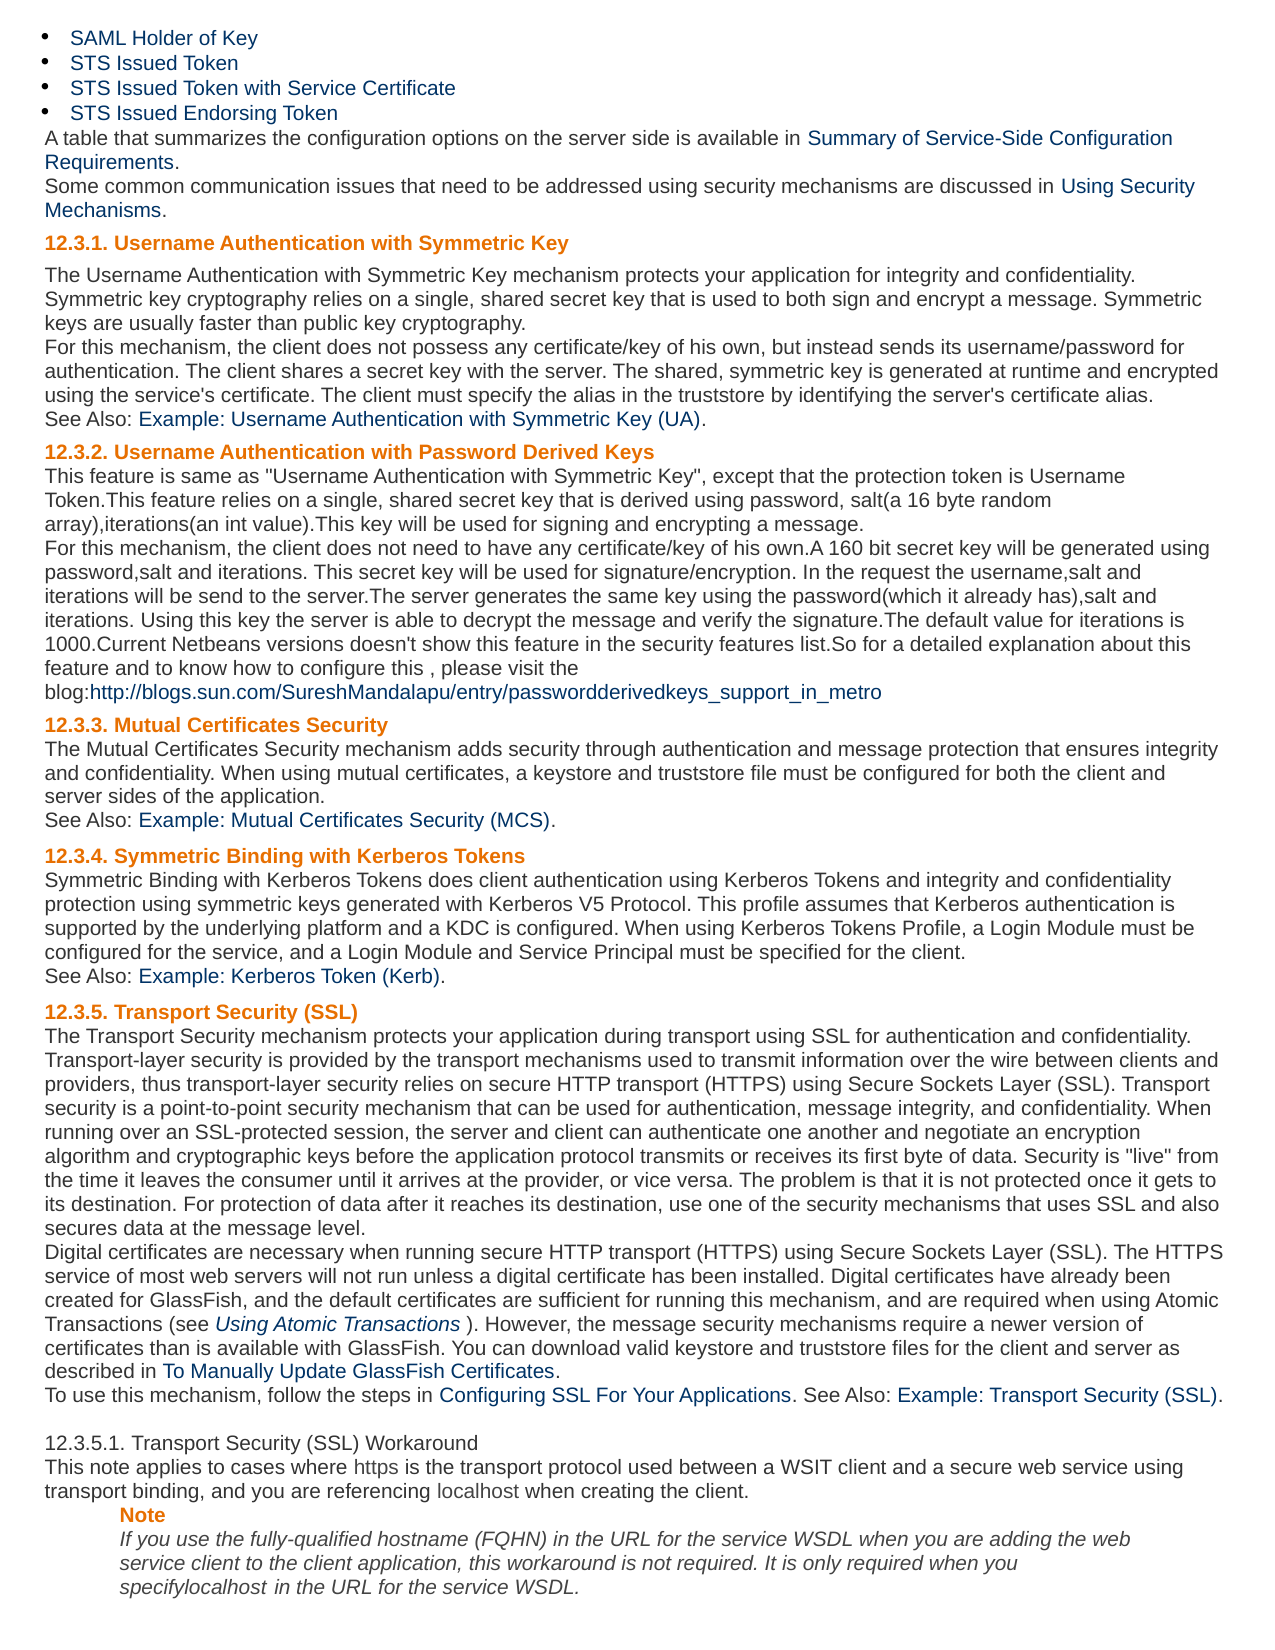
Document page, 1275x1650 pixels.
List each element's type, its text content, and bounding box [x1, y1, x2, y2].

text This note applies to cases where https is the transport protocol used between a WSIT client and a secure web service using transport binding, and you are referencing localhost when creating the client. [44, 1455, 1227, 1503]
text See Also: Example: Kerberos Token (Kerb). [44, 964, 1227, 988]
text The Username Authentication with Symmetric Key mechanism protects your application for integrity and confidentiality. Symmetric key cryptography relies on a single, shared secret key that is used to both sign and encrypt a message. Symmetric keys are usually faster than public key cryptography. [44, 263, 1227, 335]
subtitle 12.3.5. Transport Security (SSL) [44, 1000, 1227, 1024]
text If you use the fully-qualified hostname (FQHN) in the URL for the service WSDL when you are adding the web service client to the client application, this workaround is not required. It is only required when you specifylocalhost in the URL for the service WSDL. [119, 1527, 1152, 1599]
subtitle Note [119, 1503, 1152, 1527]
subtitle 12.3.4. Symmetric Binding with Kerberos Tokens [44, 844, 1227, 868]
text For this mechanism, the client does not possess any certificate/key of his own, but instead sends its username/password for authentication. The client shares a secret key with the server. The shared, symmetric key is generated at runtime and encrypted using the service's certificate. The client must specify the alias in the truststore by identifying the server's certificate alias. [44, 335, 1227, 407]
text See Also: Example: Username Authentication with Symmetric Key (UA). [44, 407, 1227, 431]
subtitle 12.3.3. Mutual Certificates Security [44, 712, 1227, 736]
text For this mechanism, the client does not need to have any certificate/key of his own.A 160 bit secret key will be generated using password,salt and iterations. This secret key will be used for signature/encryption. In the request the username,salt and iterations will be send to the server.The server generates the same key using the password(which it already has),salt and iterations. Using this key the server is able to decrypt the message and verify the signature.The default value for iterations is 1000.Current Netbeans versions doesn't show this feature in the security features list.So for a detailed explanation about this feature and to know how to configure this , please visit the blog:http://blogs.sun.com/SureshMandalapu/entry/passwordderivedkeys_support_in_metro [44, 536, 1227, 703]
text A table that summarizes the configuration options on the server side is available in Summary of Service-Side Configuration Requirements. [44, 126, 1227, 173]
text The Mutual Certificates Security mechanism adds security through authentication and message protection that ensures integrity and confidentiality. When using mutual certificates, a keystore and truststore file must be configured for both the client and server sides of the application. [44, 736, 1227, 808]
list STS Issued Token with Service Certificate [44, 76, 1227, 101]
list SAML Holder of Key [44, 26, 1227, 51]
subtitle 12.3.5.1. Transport Security (SSL) Workaround [44, 1431, 1227, 1455]
text Digital certificates are necessary when running secure HTTP transport (HTTPS) using Secure Sockets Layer (SSL). The HTTPS service of most web servers will not run unless a digital certificate has been installed. Digital certificates have already been created for GlassFish, and the default certificates are sufficient for running this mechanism, and are required when using Atomic Transactions (see Using Atomic Transactions ). However, the message security mechanisms require a newer version of certificates than is available with GlassFish. You can download valid keystore and truststore files for the client and server as described in To Manually Update GlassFish Certificates. [44, 1239, 1227, 1383]
list STS Issued Endorsing Token [44, 101, 1227, 126]
text This feature is same as "Username Authentication with Symmetric Key", except that the protection token is Username Token.This feature relies on a single, shared secret key that is derived using password, salt(a 16 byte random array),iterations(an int value).This key will be used for signing and encrypting a message. [44, 464, 1227, 536]
text Some common communication issues that need to be addressed using security mechanisms are discussed in Using Security Mechanisms. [44, 173, 1227, 221]
subtitle 12.3.1. Username Authentication with Symmetric Key [44, 230, 1227, 254]
subtitle 12.3.2. Username Authentication with Password Derived Keys [44, 440, 1227, 464]
text The Transport Security mechanism protects your application during transport using SSL for authentication and confidentiality. Transport-layer security is provided by the transport mechanisms used to transmit information over the wire between clients and providers, thus transport-layer security relies on secure HTTP transport (HTTPS) using Secure Sockets Layer (SSL). Transport security is a point-to-point security mechanism that can be used for authentication, message integrity, and confidentiality. When running over an SSL-protected session, the server and client can authenticate one another and negotiate an encryption algorithm and cryptographic keys before the application protocol transmits or receives its first byte of data. Security is "live" from the time it leaves the consumer until it arrives at the provider, or vice versa. The problem is that it is not protected once it gets to its destination. For protection of data after it reaches its destination, use one of the security mechanisms that uses SSL and also secures data at the message level. [44, 1024, 1227, 1239]
text Symmetric Binding with Kerberos Tokens does client authentication using Kerberos Tokens and integrity and confidentiality protection using symmetric keys generated with Kerberos V5 Protocol. This profile assumes that Kerberos authentication is supported by the underlying platform and a KDC is configured. When using Kerberos Tokens Profile, a Login Module must be configured for the service, and a Login Module and Service Principal must be specified for the client. [44, 868, 1227, 964]
text To use this mechanism, follow the steps in Configuring SSL For Your Applications. See Also: Example: Transport Security (SSL). [44, 1383, 1227, 1407]
list STS Issued Token [44, 51, 1227, 76]
text See Also: Example: Mutual Certificates Security (MCS). [44, 808, 1227, 832]
